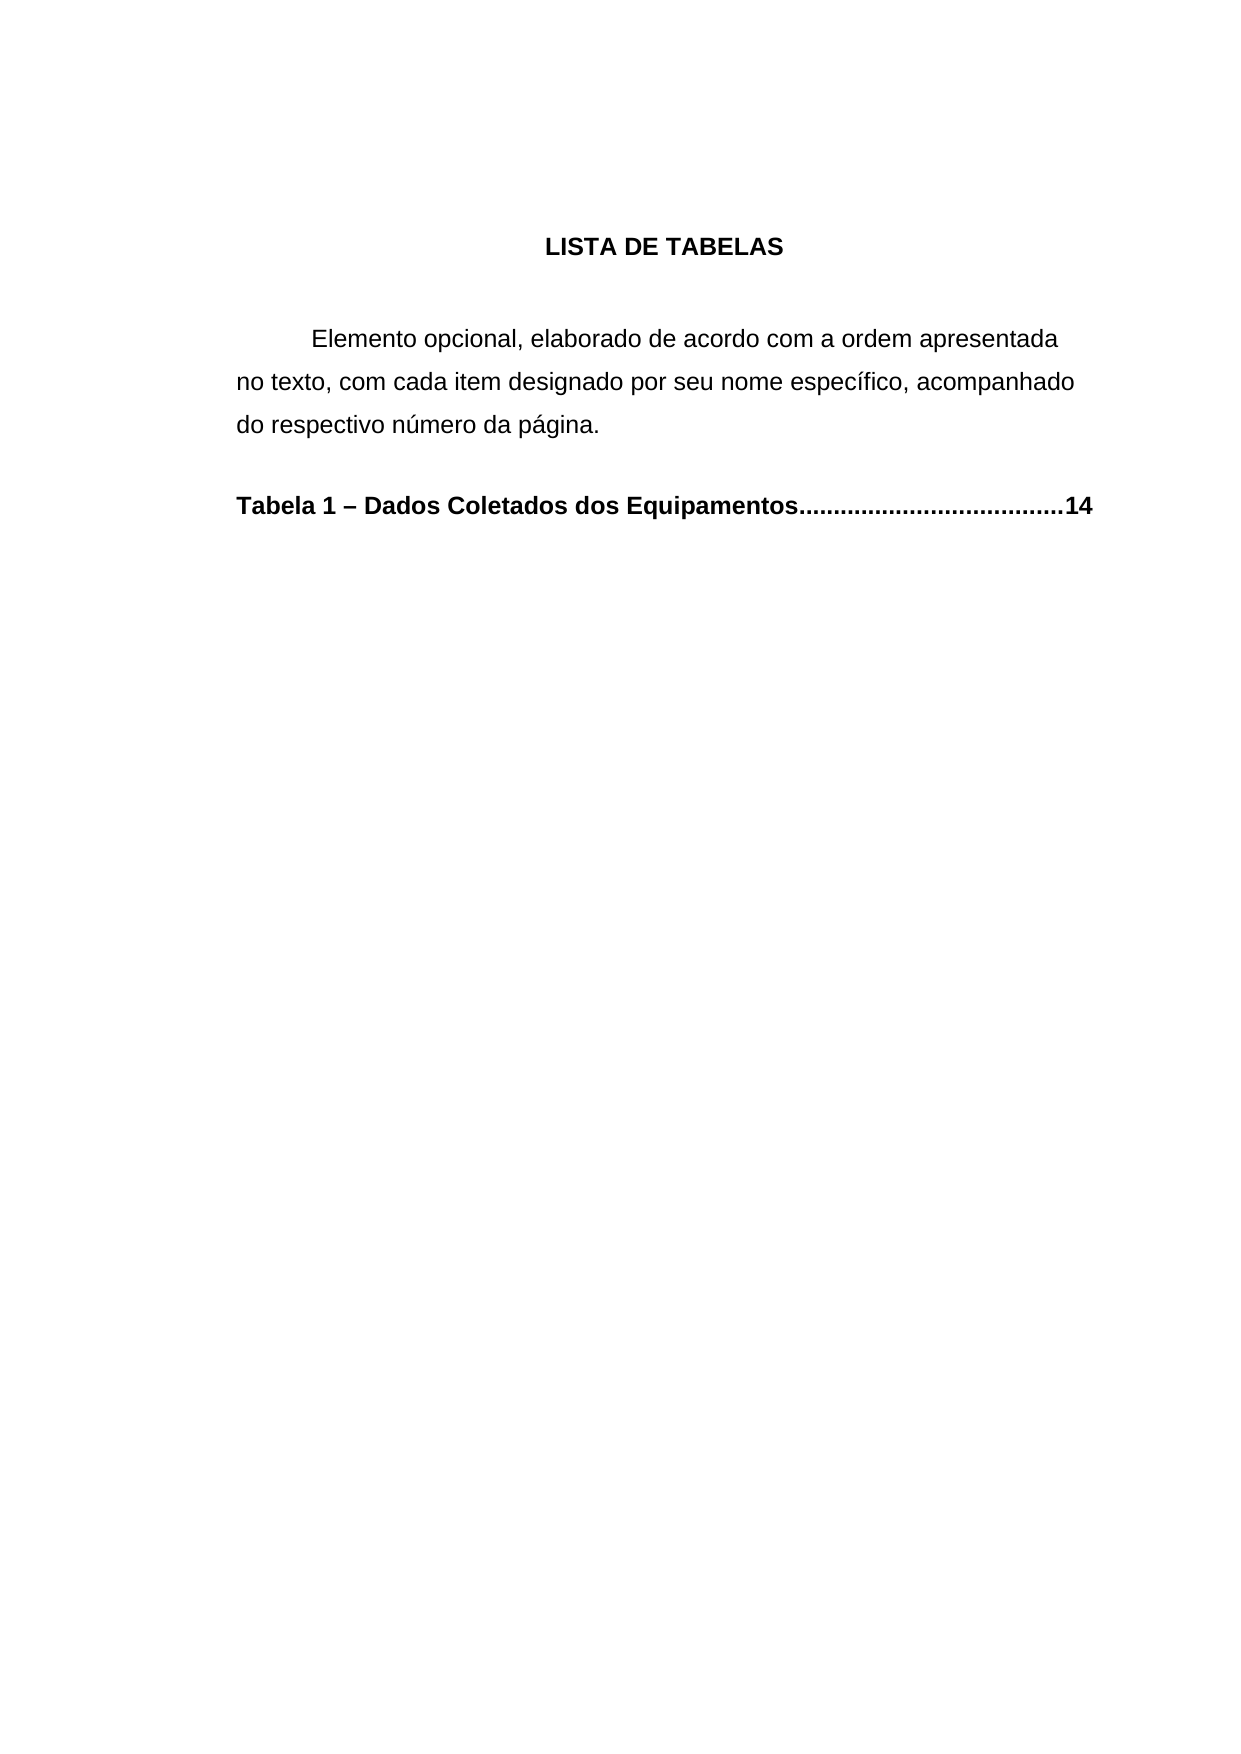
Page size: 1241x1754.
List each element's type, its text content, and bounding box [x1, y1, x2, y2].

text Elemento opcional, elaborado de acordo com a ordem apresentada no texto, com cada item designado por seu nome específico, acompanhado do respectivo número da página. [236, 324, 1092, 439]
subtitle LISTA DE TABELAS [236, 232, 1092, 261]
text Tabela 1 – Dados Coletados dos Equipamentos 14 [236, 491, 1092, 520]
